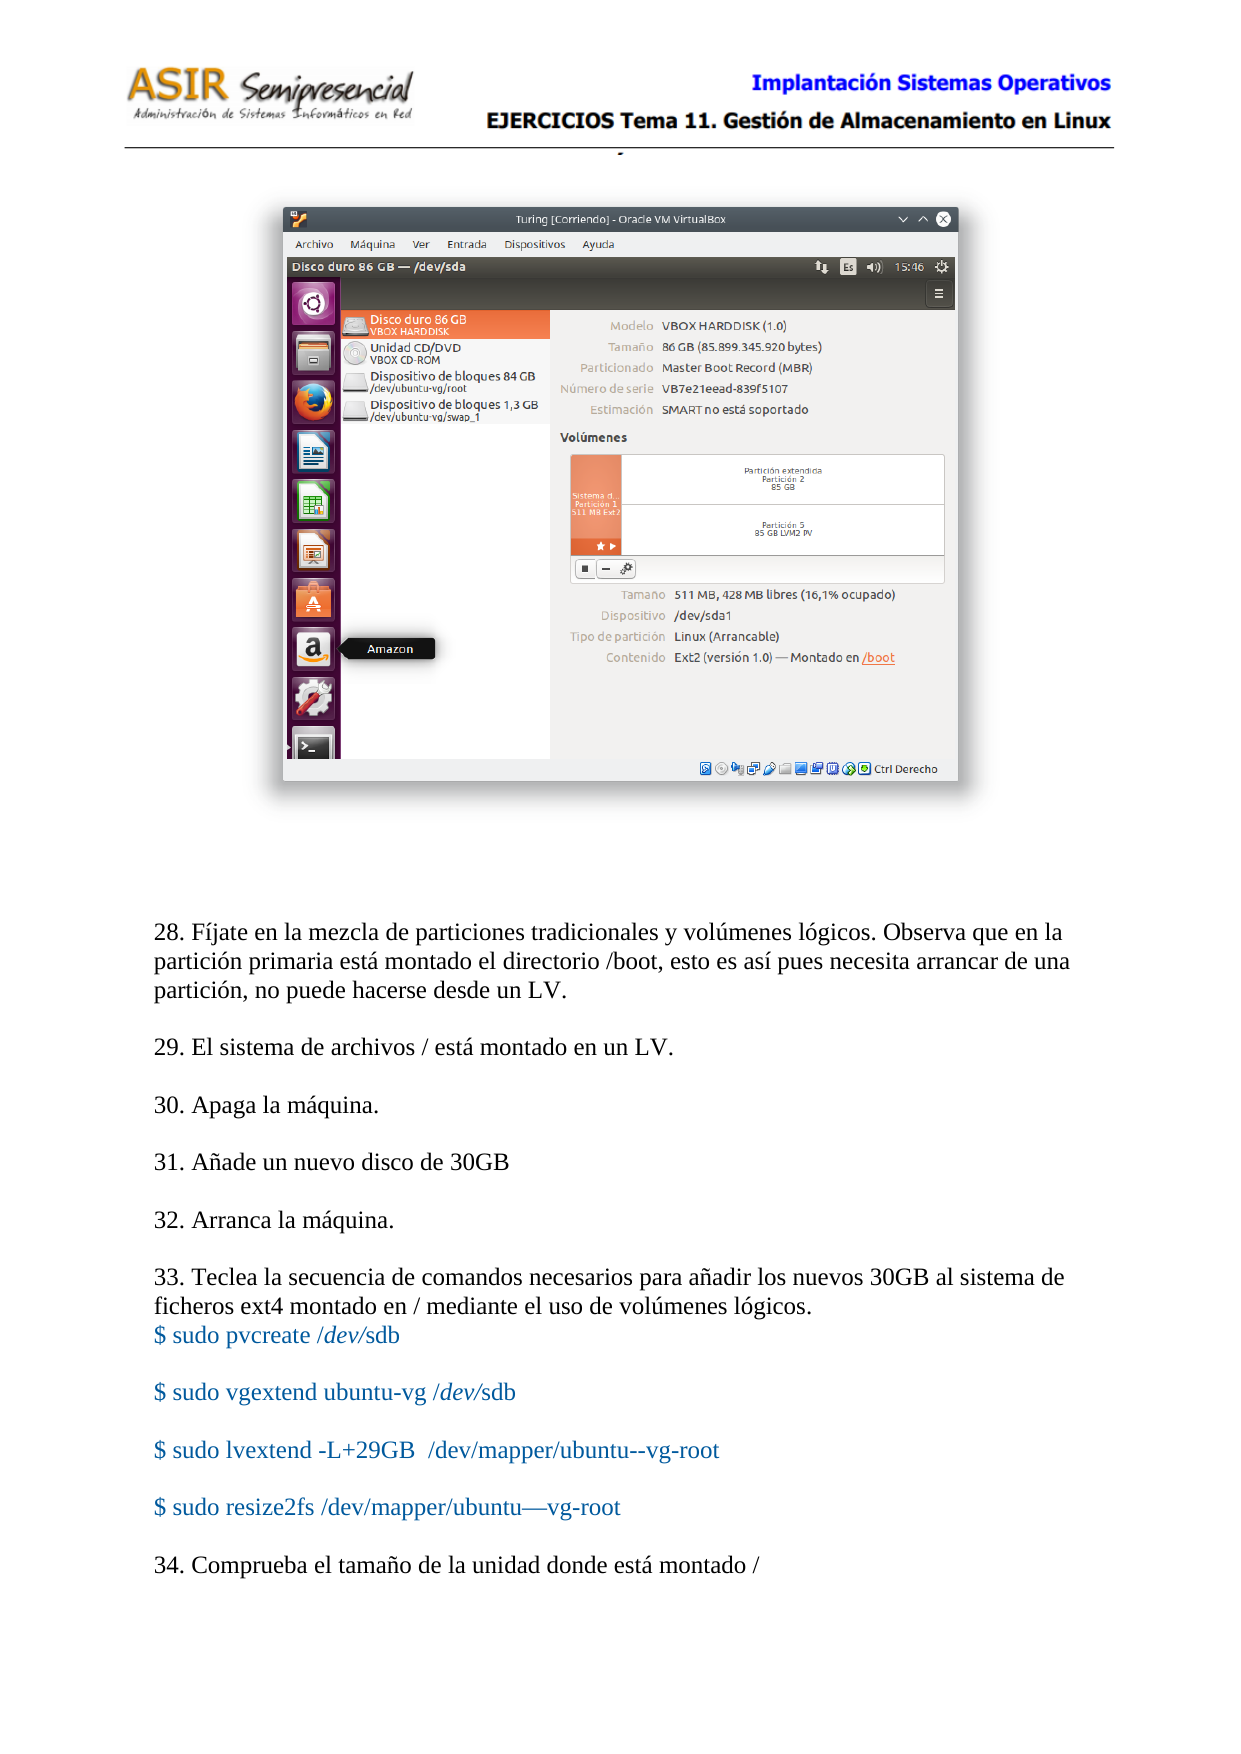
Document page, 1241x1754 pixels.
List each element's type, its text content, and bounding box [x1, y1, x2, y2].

text $ sudo resize2fs /dev/mapper/ubuntu—vg-root [153, 1492, 1122, 1521]
text 33. Teclea la secuencia de comandos necesarios para añadir los nuevos 30GB al sistema de ficheros ext4 montado en / mediante el uso de volúmenes lógicos. [153, 1262, 1122, 1320]
text 32. Arranca la máquina. [153, 1205, 1122, 1234]
text 34. Comprueba el tamaño de la unidad donde está montado / [153, 1550, 1122, 1579]
text $ sudo lvextend -L+29GB /dev/mapper/ubuntu--vg-root [153, 1435, 1122, 1464]
text 28. Fíjate en la mezcla de particiones tradicionales y volúmenes lógicos. Observa que en la partición primaria está montado el directorio /boot, esto es así pues necesita arrancar de una partición, no puede hacerse desde un LV. [153, 917, 1122, 1004]
text 31. Añade un nuevo disco de 30GB [153, 1147, 1122, 1176]
text $ sudo pvcreate /dev/sdb [153, 1320, 1122, 1349]
text 30. Apaga la máquina. [153, 1090, 1122, 1119]
text 29. El sistema de archivos / está montado en un LV. [153, 1032, 1122, 1061]
text $ sudo vgextend ubuntu-vg /dev/sdb [153, 1377, 1122, 1406]
picture [232, 177, 1009, 832]
picture [118, 50, 1123, 155]
